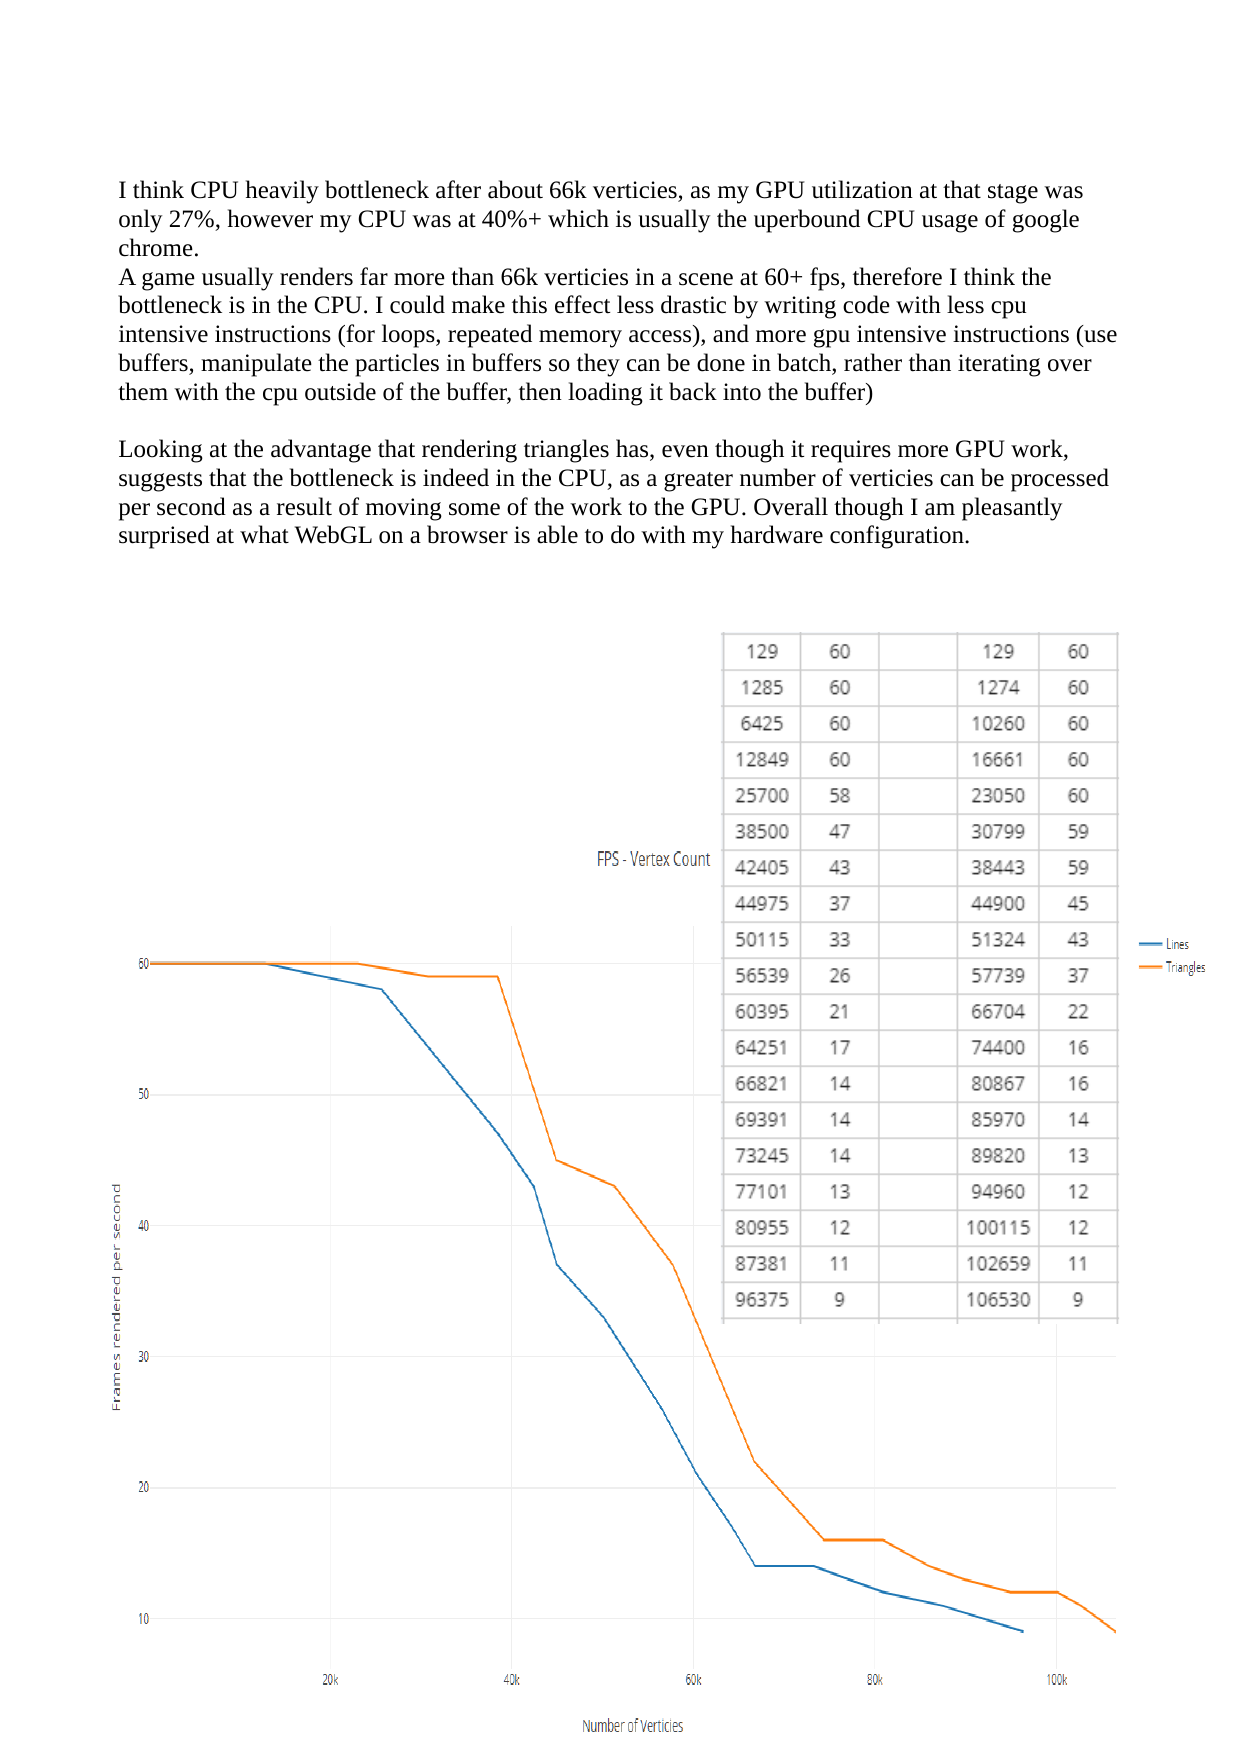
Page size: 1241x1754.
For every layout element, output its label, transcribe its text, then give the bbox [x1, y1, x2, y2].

text Looking at the advantage that rendering triangles has, even though it requires more GPU work, suggests that the bottleneck is indeed in the CPU, as a greater number of verticies can be processed per second as a result of moving some of the work to the GPU. Overall though I am pleasantly surprised at what WebGL on a browser is able to do with my hardware configuration. [118, 434, 1122, 549]
picture [88, 632, 1211, 1754]
text A game usually renders far more than 66k verticies in a scene at 60+ fps, therefore I think the bottleneck is in the CPU. I could make this effect less drastic by writing code with less cpu intensive instructions (for loops, repeated memory access), and more gpu intensive instructions (use buffers, manipulate the particles in buffers so they can be done in batch, rather than iterating over them with the cpu outside of the buffer, then loading it back into the buffer) [118, 262, 1122, 406]
text I think CPU heavily bottleneck after about 66k verticies, as my GPU utilization at that stage was only 27%, however my CPU was at 40%+ which is usually the uperbound CPU usage of google chrome. [118, 176, 1122, 262]
